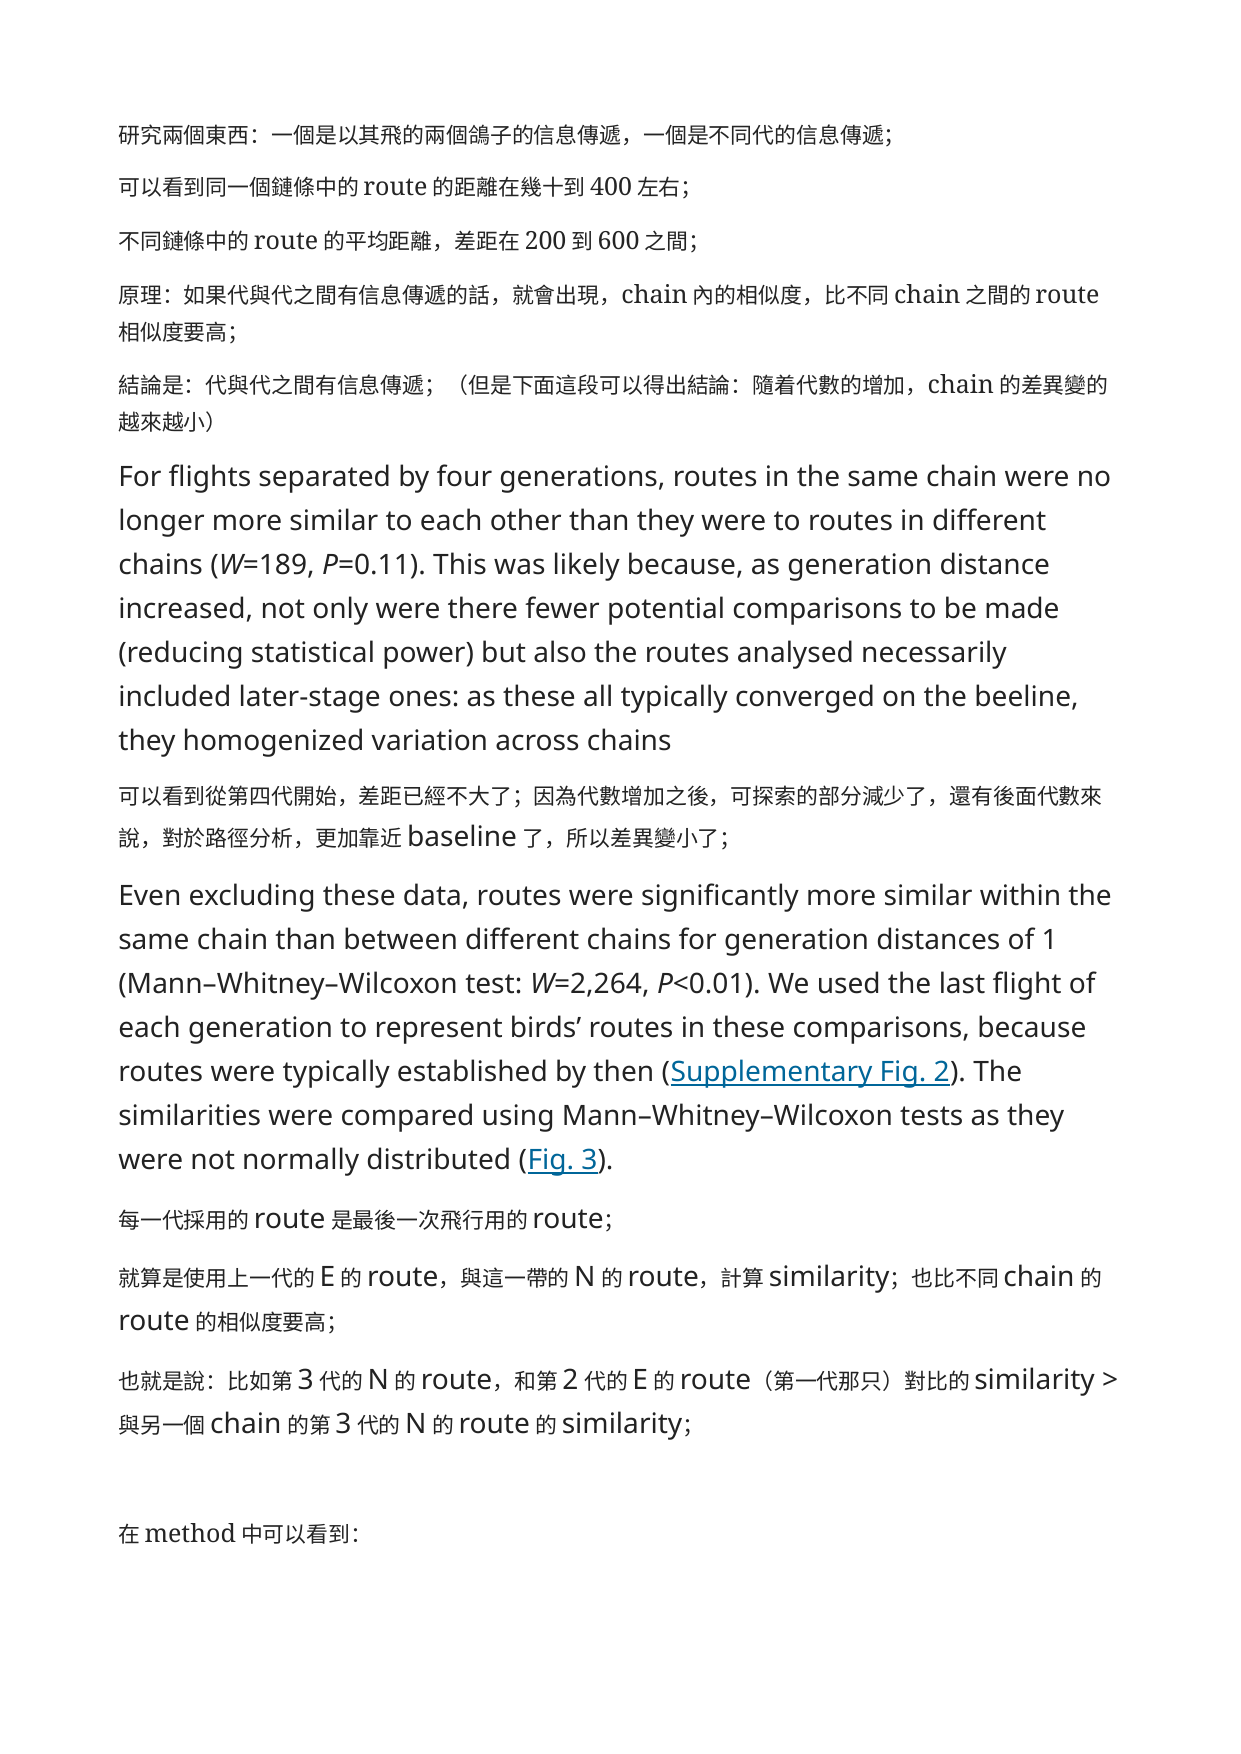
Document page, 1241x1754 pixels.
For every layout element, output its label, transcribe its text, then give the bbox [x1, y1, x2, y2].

text 可以看到同一個鏈條中的route的距離在幾十到400左右； [118, 169, 1122, 203]
text 原理：如果代與代之間有信息傳遞的話，就會出現，chain內的相似度，比不同chain之間的route相似度要高； [118, 277, 1122, 347]
text 也就是說：比如第3代的N的route，和第2代的E的route（第一代那只）對比的similarity > 與另一個chain的第3代的N的route的similarity； [118, 1359, 1122, 1442]
text 結論是：代與代之間有信息傳遞；（但是下面這段可以得出結論：隨着代數的增加，chain的差異變的越來越小） [118, 366, 1122, 437]
text 每一代採用的route是最後一次飛行用的route； [118, 1198, 1122, 1236]
text 研究兩個東西：一個是以其飛的兩個鴿子的信息傳遞，一個是不同代的信息傳遞； [118, 118, 1122, 150]
text For flights separated by four generations, routes in the same chain were no longer more similar to each other than they were to routes in different chains (W=189, P=0.11). This was likely because, as generation distance increased, not only were there fewer potential comparisons to be made (reducing statistical power) but also the routes analysed necessarily included later-stage ones: as these all typically converged on the beeline, they homogenized variation across chains [118, 456, 1122, 759]
text 不同鏈條中的route的平均距離，差距在200到600之間； [118, 223, 1122, 257]
text 就算是使用上一代的E的route，與這一帶的N的route，計算similarity；也比不同chain的route的相似度要高； [118, 1257, 1122, 1339]
text 可以看到從第四代開始，差距已經不大了；因為代數增加之後，可探索的部分減少了，還有後面代數來說，對於路徑分析，更加靠近baseline了，所以差異變小了； [118, 779, 1122, 855]
text 在method中可以看到： [118, 1516, 1122, 1550]
text Even excluding these data, routes were significantly more similar within the same chain than between different chains for generation distances of 1 (Mann–Whitney–Wilcoxon test: W=2,264, P<0.01). We used the last flight of each generation to represent birds’ routes in these comparisons, because routes were typically established by then (Supplementary Fig. 2). The similarities were compared using Mann–Whitney–Wilcoxon tests as they were not normally distributed (Fig. 3). [118, 875, 1122, 1178]
